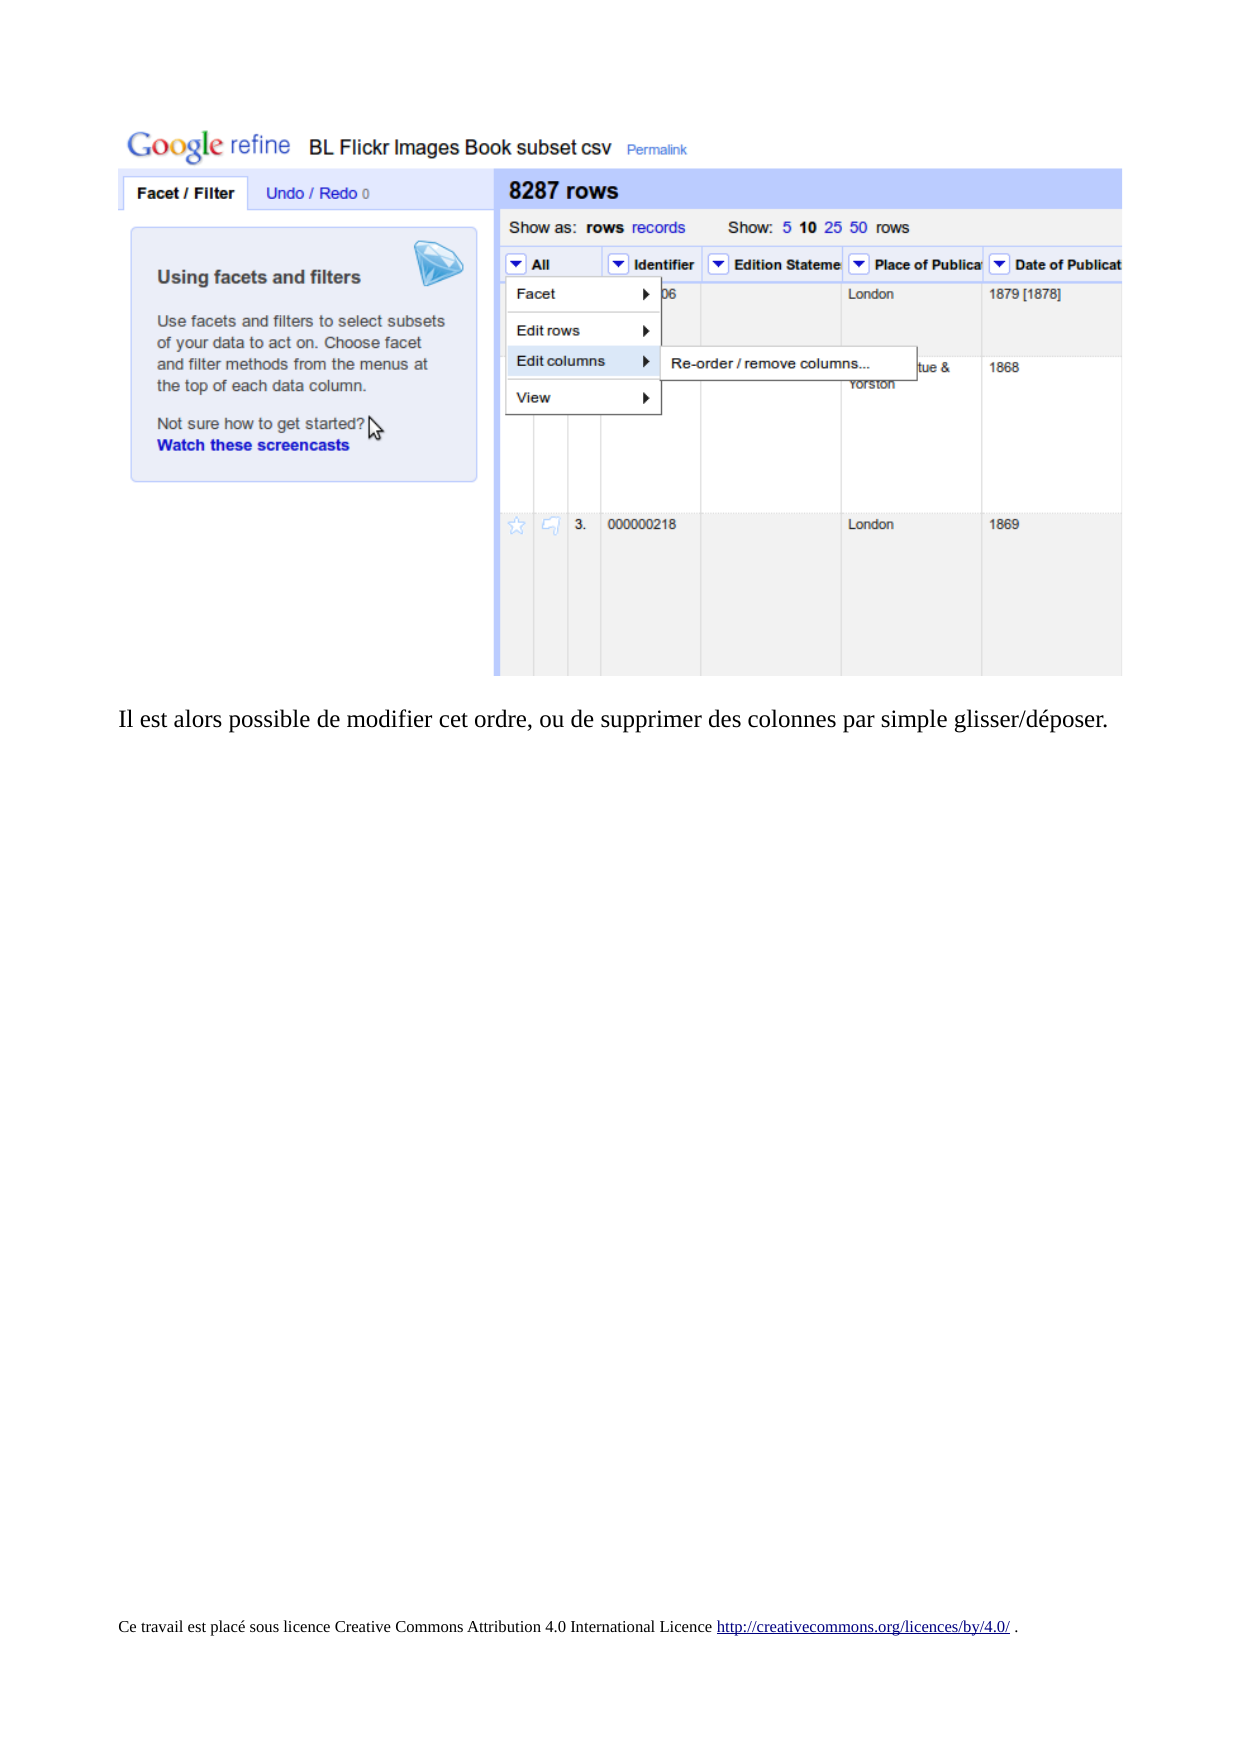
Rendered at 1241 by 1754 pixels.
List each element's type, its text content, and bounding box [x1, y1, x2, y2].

text Il est alors possible de modifier cet ordre, ou de supprimer des colonnes par simple glisser/déposer. [118, 704, 1122, 733]
picture [118, 118, 1123, 676]
